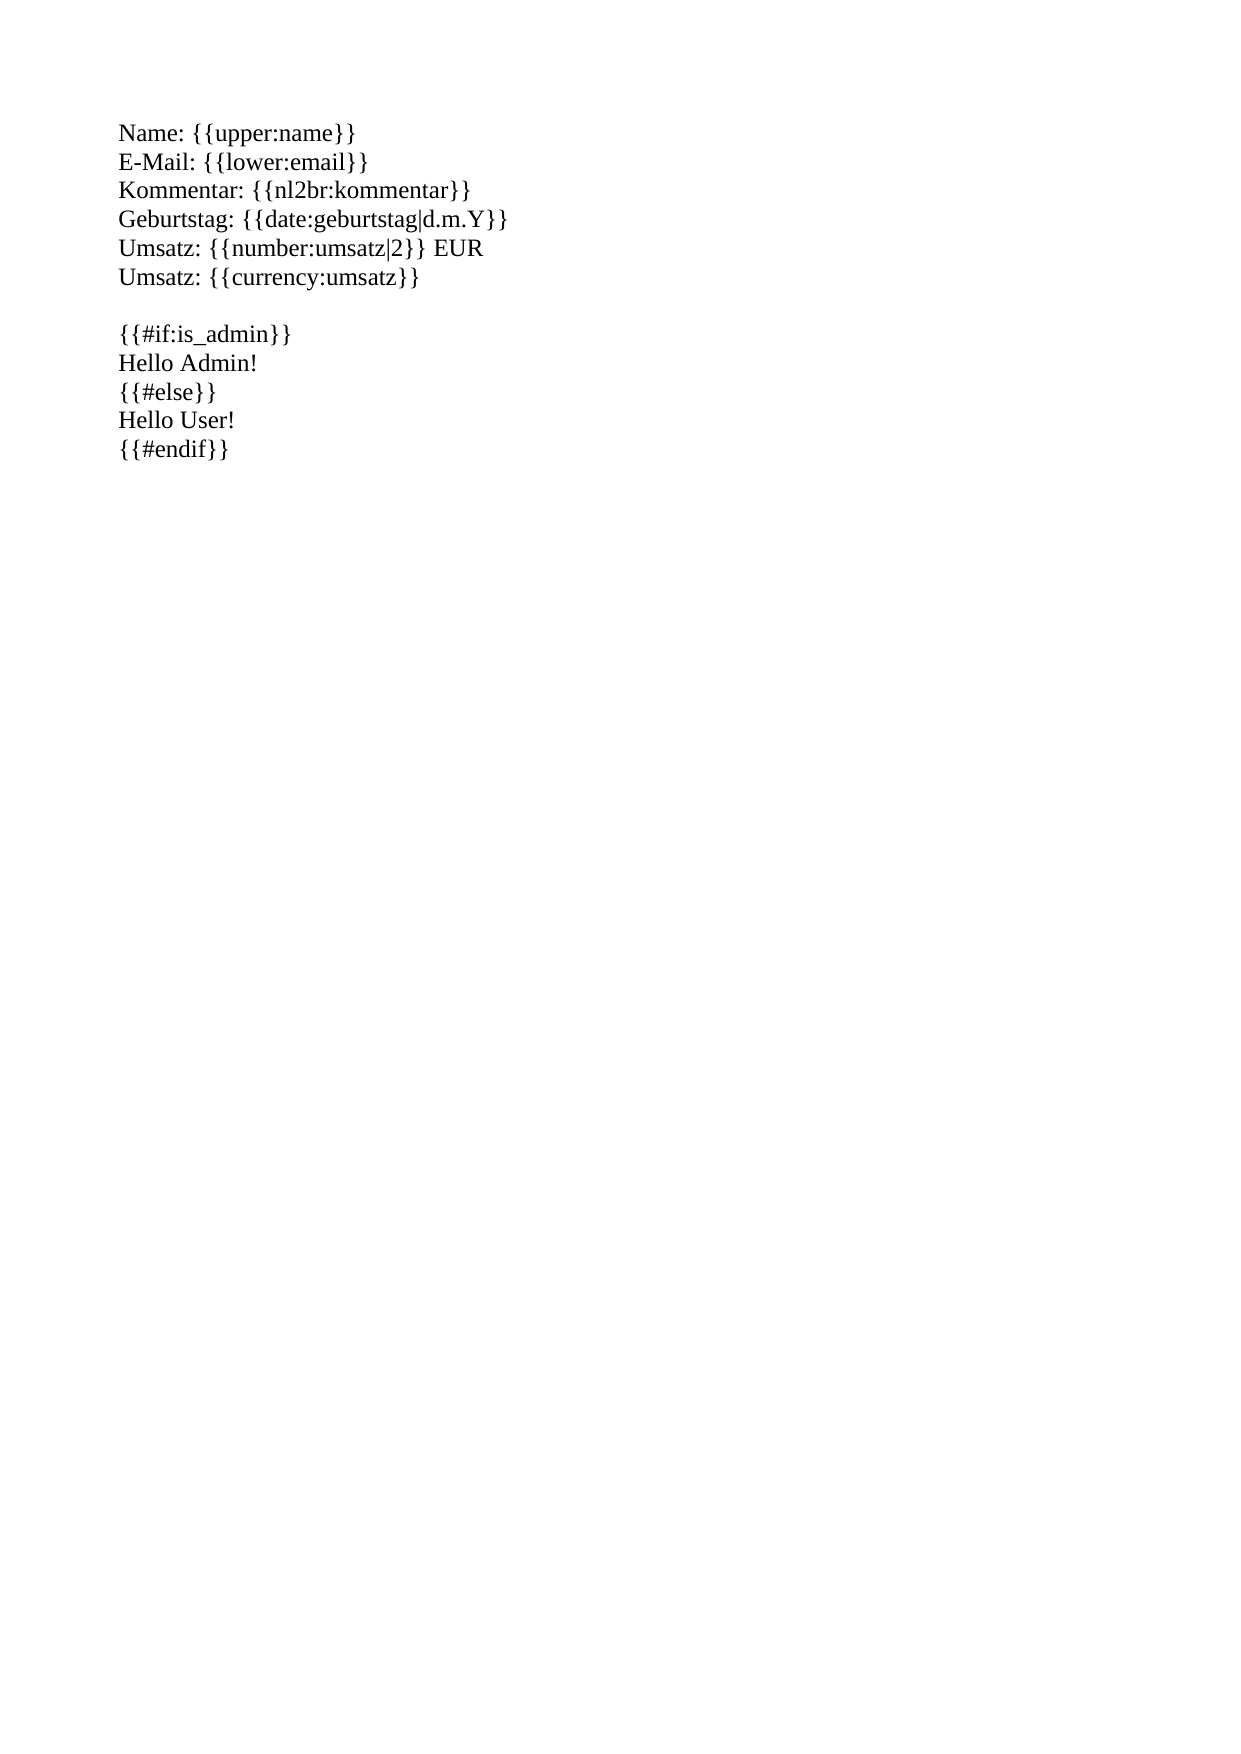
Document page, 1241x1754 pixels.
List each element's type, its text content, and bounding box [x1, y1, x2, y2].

text E-Mail: {{lower:email}} [118, 147, 1122, 176]
text Umsatz: {{currency:umsatz}} [118, 262, 1122, 291]
text Geburtstag: {{date:geburtstag|d.m.Y}} [118, 204, 1122, 233]
text {{#else}} [118, 377, 1122, 406]
text Name: {{upper:name}} [118, 118, 1122, 147]
text Kommentar: {{nl2br:kommentar}} [118, 176, 1122, 204]
text Umsatz: {{number:umsatz|2}} EUR [118, 233, 1122, 262]
text {{#if:is_admin}} [118, 319, 1122, 348]
text Hello User! [118, 406, 1122, 434]
text {{#endif}} [118, 434, 1122, 463]
text Hello Admin! [118, 348, 1122, 377]
